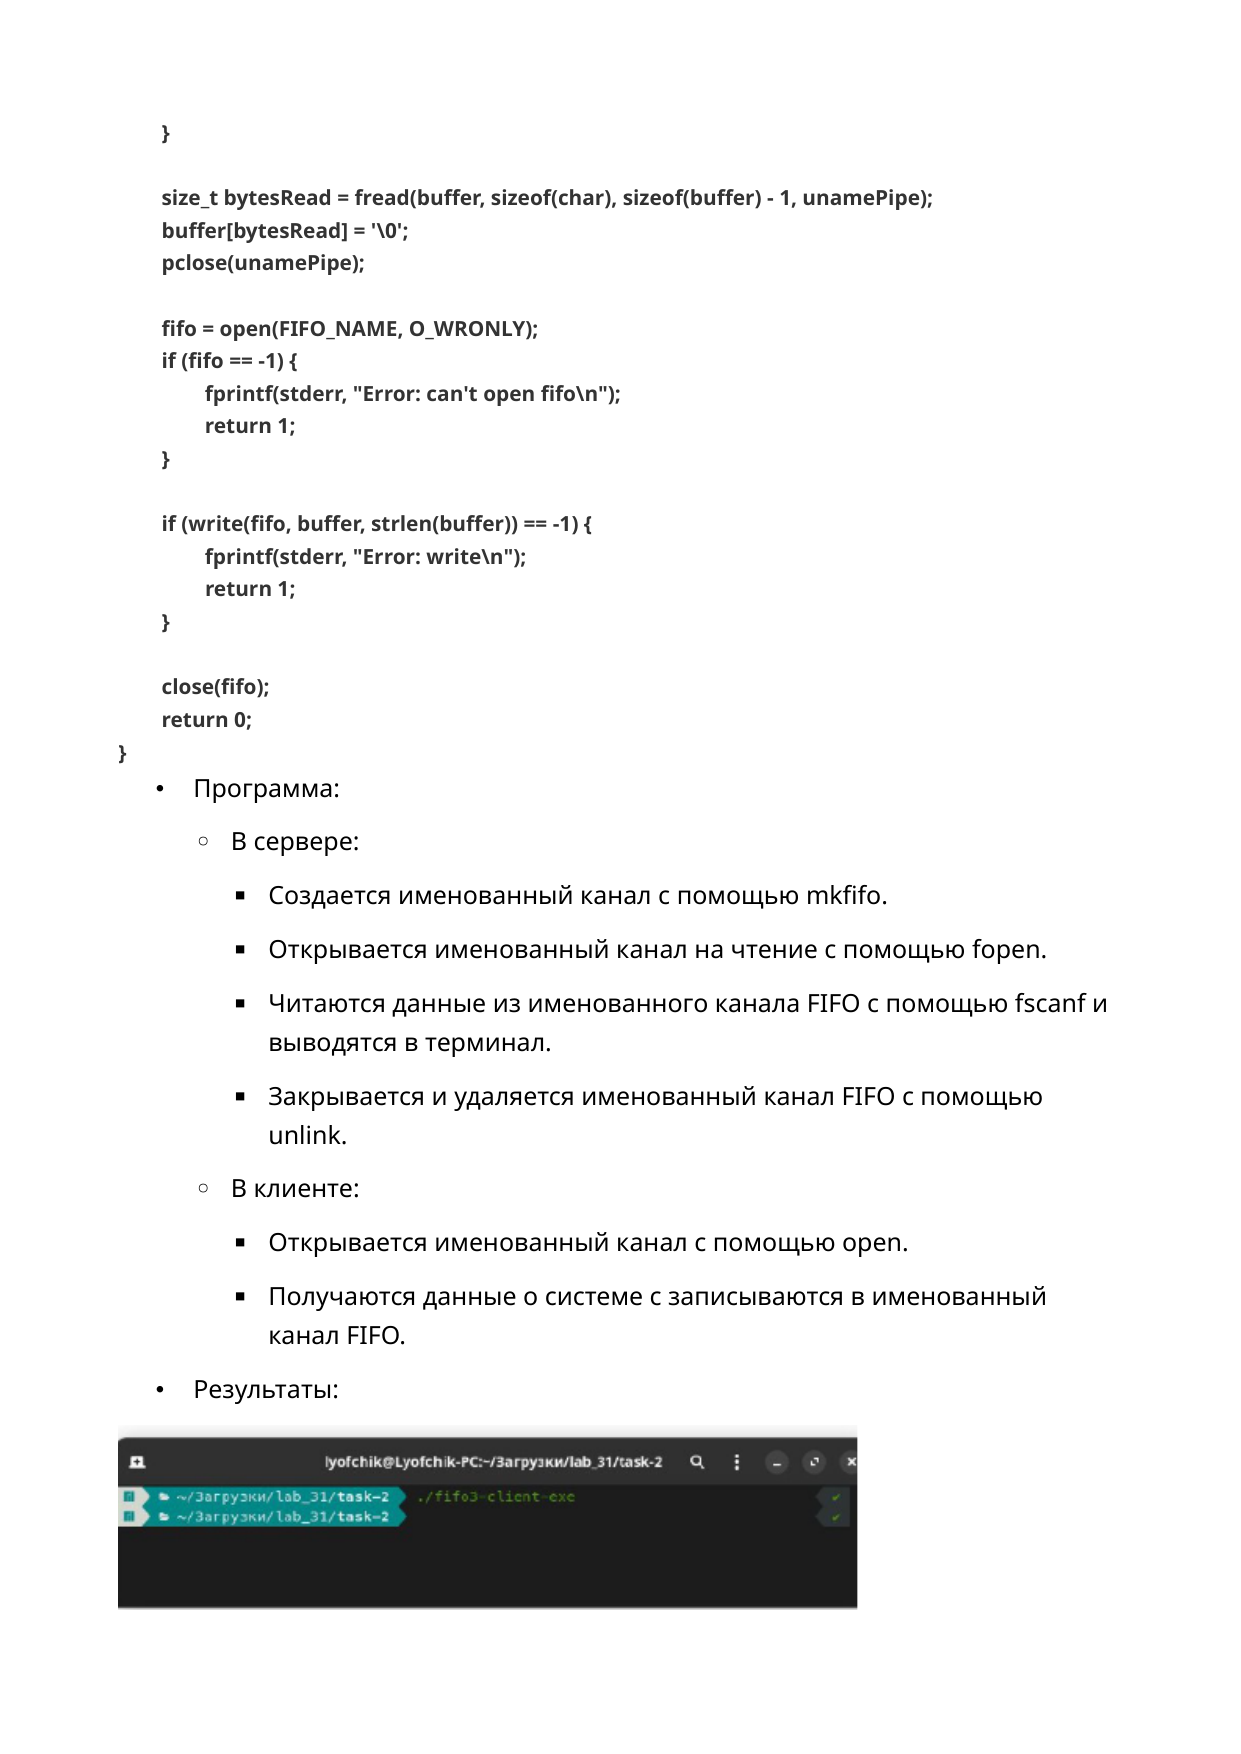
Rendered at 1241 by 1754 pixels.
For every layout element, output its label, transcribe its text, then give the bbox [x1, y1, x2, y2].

text return 0; [118, 705, 1122, 733]
text } [118, 118, 1122, 147]
text fprintf(stderr, "Error: can't open fifo\n"); [118, 379, 1122, 407]
text size_t bytesRead = fread(buffer, sizeof(char), sizeof(buffer) - 1, unamePipe); [118, 183, 1122, 212]
text } [118, 738, 1122, 766]
list В клиенте: [193, 1171, 1122, 1205]
text return 1; [118, 574, 1122, 603]
text return 1; [118, 412, 1122, 440]
text if (write(fifo, buffer, strlen(buffer)) == -1) { [118, 509, 1122, 538]
text close(fifo); [118, 672, 1122, 701]
list Открывается именованный канал на чтение с помощью fopen. [231, 931, 1122, 966]
text fifo = open(FIFO_NAME, O_WRONLY); [118, 314, 1122, 342]
text buffer[bytesRead] = '\0'; [118, 216, 1122, 244]
list Читаются данные из именованного канала FIFO с помощью fscanf и выводятся в терминал. [231, 985, 1122, 1058]
list Получаются данные о системе с записываются в именованный канал FIFO. [231, 1278, 1122, 1352]
text } [118, 607, 1122, 636]
list Закрывается и удаляется именованный канал FIFO с помощью unlink. [231, 1078, 1122, 1151]
list Программа: [156, 770, 1122, 804]
text fprintf(stderr, "Error: write\n"); [118, 542, 1122, 570]
list Создается именованный канал с помощью mkfifo. [231, 878, 1122, 912]
text pclose(unamePipe); [118, 248, 1122, 277]
list Открывается именованный канал с помощью open. [231, 1225, 1122, 1259]
text } [118, 444, 1122, 473]
list Результаты: [156, 1371, 1122, 1406]
text if (fifo == -1) { [118, 346, 1122, 375]
list В сервере: [193, 824, 1122, 858]
